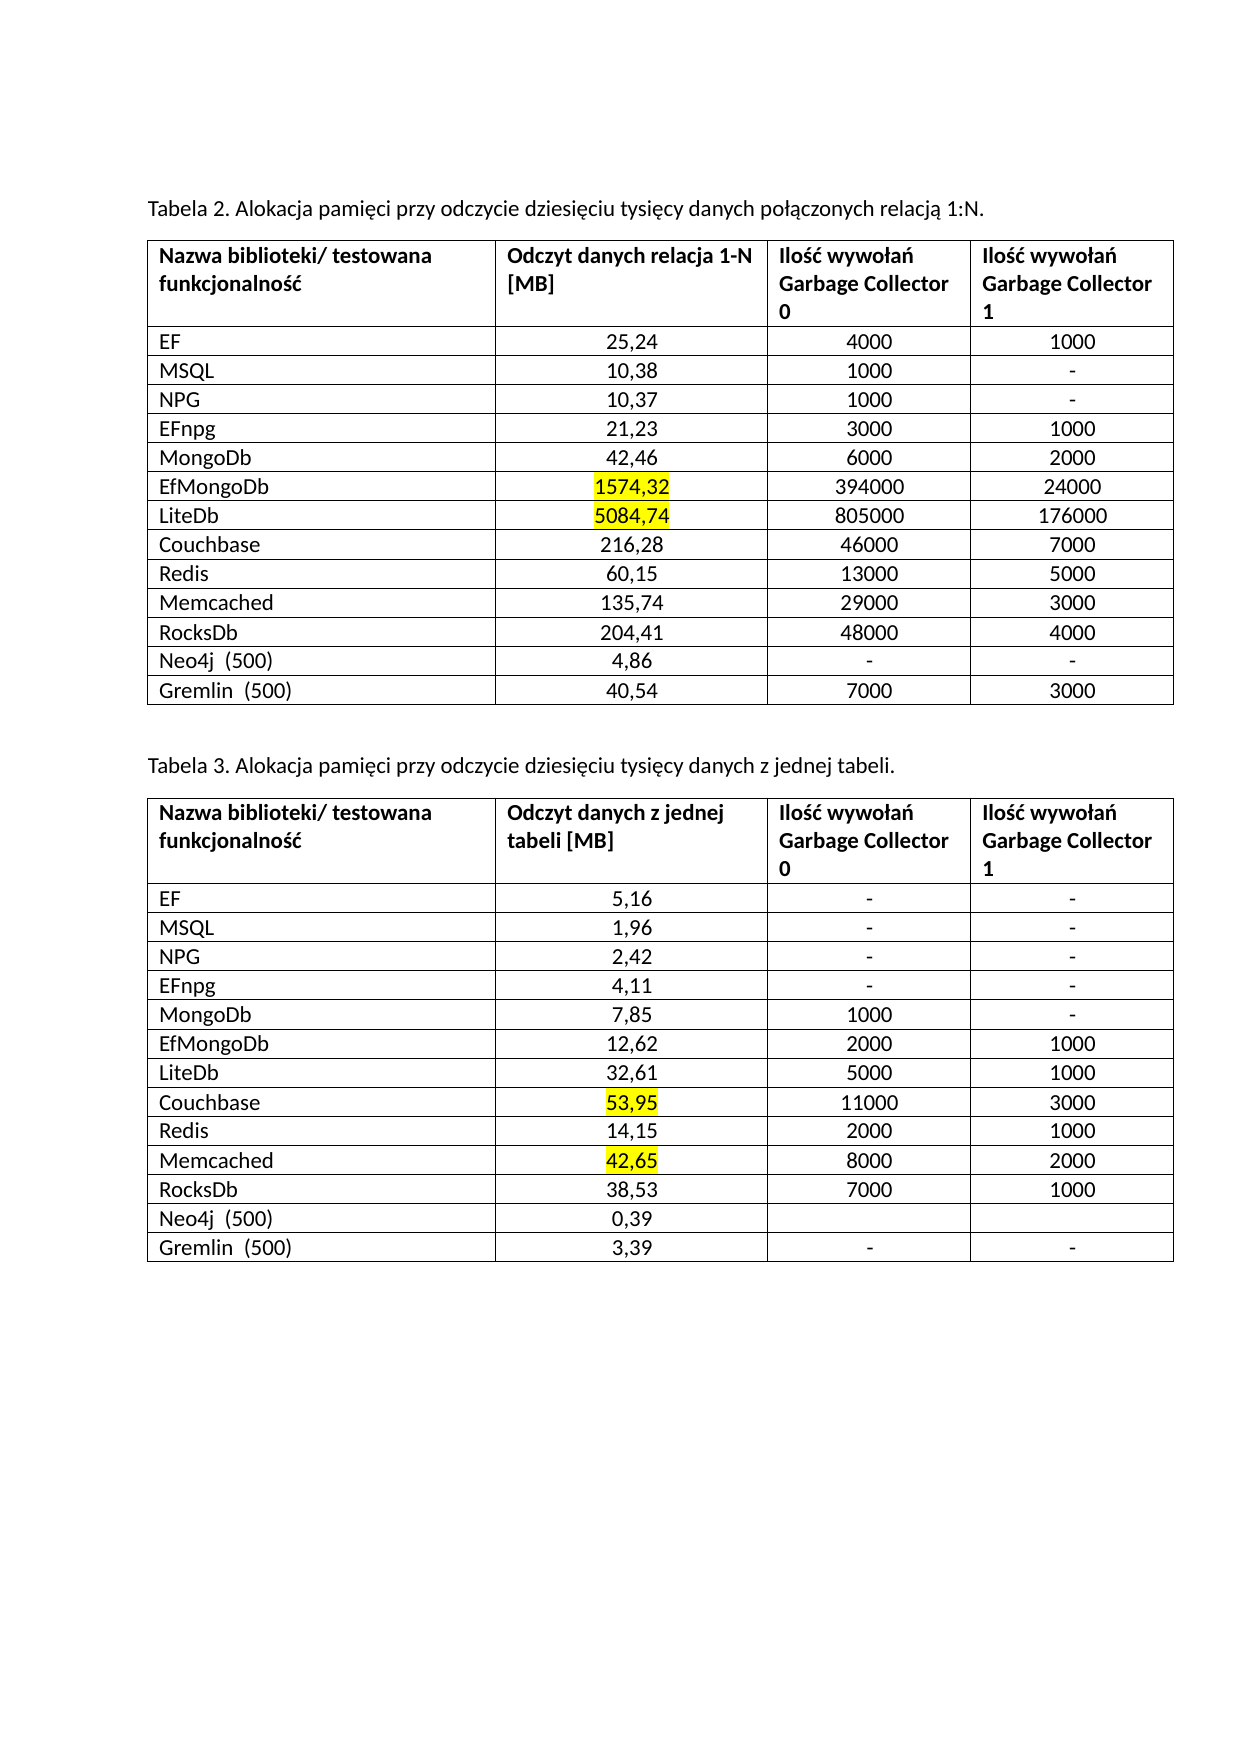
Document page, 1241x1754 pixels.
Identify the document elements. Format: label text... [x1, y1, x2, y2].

table_cell - [971, 942, 1173, 970]
table_cell EfMongoDb [148, 472, 495, 500]
table_cell 5084,74 [496, 501, 767, 529]
table_cell 4,11 [496, 971, 767, 999]
table_cell LiteDb [148, 501, 495, 529]
table_cell 53,95 [496, 1088, 767, 1116]
table_cell 13000 [768, 560, 970, 587]
table_cell Neo4j (500) [148, 647, 495, 675]
table_cell LiteDb [148, 1059, 495, 1087]
table_cell - [971, 647, 1173, 675]
table_cell 1000 [768, 385, 970, 413]
table_cell 176000 [971, 501, 1173, 529]
table_cell 3,39 [496, 1233, 767, 1261]
table_cell 1574,32 [496, 472, 767, 500]
table_cell 1000 [971, 327, 1173, 355]
table_cell 1000 [971, 1117, 1173, 1145]
table_cell 38,53 [496, 1175, 767, 1203]
table_cell 2000 [971, 1146, 1173, 1174]
table_cell 4,86 [496, 647, 767, 675]
table_cell 5000 [971, 560, 1173, 587]
table_cell EF [148, 327, 495, 355]
table_cell Neo4j (500) [148, 1204, 495, 1232]
table_cell - [768, 1233, 970, 1261]
table_cell - [971, 971, 1173, 999]
table_cell 1,96 [496, 913, 767, 941]
table_cell 1000 [971, 1030, 1173, 1057]
table_cell - [971, 356, 1173, 384]
table_cell EFnpg [148, 971, 495, 999]
table_cell - [971, 1233, 1173, 1261]
table_cell 2000 [768, 1030, 970, 1057]
table_cell 11000 [768, 1088, 970, 1116]
table_cell 3000 [971, 676, 1173, 704]
table_header Ilość wywołań Garbage Collector 1 [971, 241, 1173, 326]
table_cell 7000 [971, 530, 1173, 558]
table_cell MSQL [148, 356, 495, 384]
table_cell 6000 [768, 443, 970, 471]
table_cell 25,24 [496, 327, 767, 355]
table_cell 7000 [768, 1175, 970, 1203]
table_cell 42,46 [496, 443, 767, 471]
table_cell - [768, 971, 970, 999]
table_cell - [768, 942, 970, 970]
table_cell 60,15 [496, 560, 767, 587]
table_cell - [971, 913, 1173, 941]
table_cell 2000 [768, 1117, 970, 1145]
table_cell Redis [148, 560, 495, 587]
table_cell 1000 [971, 1059, 1173, 1087]
table_cell 10,37 [496, 385, 767, 413]
table_cell 12,62 [496, 1030, 767, 1057]
table_cell 0,39 [496, 1204, 767, 1232]
table_cell - [768, 647, 970, 675]
table_cell 46000 [768, 530, 970, 558]
text Tabela 3. Alokacja pamięci przy odczycie dziesięciu tysięcy danych z jednej tabeli. [148, 751, 1093, 779]
table_cell 805000 [768, 501, 970, 529]
table_cell 4000 [768, 327, 970, 355]
table_cell 10,38 [496, 356, 767, 384]
table_header Ilość wywołań Garbage Collector 0 [768, 799, 970, 883]
table_cell MSQL [148, 913, 495, 941]
table_cell 1000 [768, 356, 970, 384]
table_cell 2000 [971, 443, 1173, 471]
table_cell 24000 [971, 472, 1173, 500]
table_cell 1000 [768, 1000, 970, 1028]
table_cell 135,74 [496, 589, 767, 617]
table_cell NPG [148, 942, 495, 970]
table_cell 394000 [768, 472, 970, 500]
table_cell NPG [148, 385, 495, 413]
table_cell Couchbase [148, 530, 495, 558]
table_cell 3000 [768, 414, 970, 442]
table_header Ilość wywołań Garbage Collector 0 [768, 241, 970, 326]
table_cell [768, 1204, 970, 1232]
table_cell 42,65 [496, 1146, 767, 1174]
table_cell 5000 [768, 1059, 970, 1087]
table_cell [971, 1204, 1173, 1232]
table_cell 32,61 [496, 1059, 767, 1087]
table_cell 1000 [971, 414, 1173, 442]
table_cell - [768, 884, 970, 912]
table_cell 3000 [971, 1088, 1173, 1116]
table_cell 3000 [971, 589, 1173, 617]
table_header Nazwa biblioteki/ testowana funkcjonalność [148, 799, 495, 883]
table_cell 7000 [768, 676, 970, 704]
table_cell 8000 [768, 1146, 970, 1174]
table_cell 2,42 [496, 942, 767, 970]
table_cell MongoDb [148, 443, 495, 471]
table_cell 204,41 [496, 618, 767, 646]
table_cell 4000 [971, 618, 1173, 646]
table_cell 14,15 [496, 1117, 767, 1145]
table_cell Redis [148, 1117, 495, 1145]
table_cell 21,23 [496, 414, 767, 442]
table_header Odczyt danych relacja 1-N [MB] [496, 241, 767, 326]
table_cell Memcached [148, 1146, 495, 1174]
table_cell EF [148, 884, 495, 912]
table_cell MongoDb [148, 1000, 495, 1028]
table_cell EfMongoDb [148, 1030, 495, 1057]
table_cell 48000 [768, 618, 970, 646]
table_cell EFnpg [148, 414, 495, 442]
table_cell RocksDb [148, 618, 495, 646]
table_cell - [971, 1000, 1173, 1028]
table_cell - [971, 385, 1173, 413]
table_cell Couchbase [148, 1088, 495, 1116]
table_cell 40,54 [496, 676, 767, 704]
table_header Odczyt danych z jednej tabeli [MB] [496, 799, 767, 883]
table_header Ilość wywołań Garbage Collector 1 [971, 799, 1173, 883]
table_cell Gremlin (500) [148, 1233, 495, 1261]
table_cell - [971, 884, 1173, 912]
table_cell Memcached [148, 589, 495, 617]
table_cell 216,28 [496, 530, 767, 558]
table_cell Gremlin (500) [148, 676, 495, 704]
table_cell 29000 [768, 589, 970, 617]
table_cell 5,16 [496, 884, 767, 912]
table_cell 1000 [971, 1175, 1173, 1203]
table_cell 7,85 [496, 1000, 767, 1028]
table_cell - [768, 913, 970, 941]
text Tabela 2. Alokacja pamięci przy odczycie dziesięciu tysięcy danych połączonych relacją 1:N. [148, 194, 1093, 222]
table_cell RocksDb [148, 1175, 495, 1203]
table_header Nazwa biblioteki/ testowana funkcjonalność [148, 241, 495, 326]
